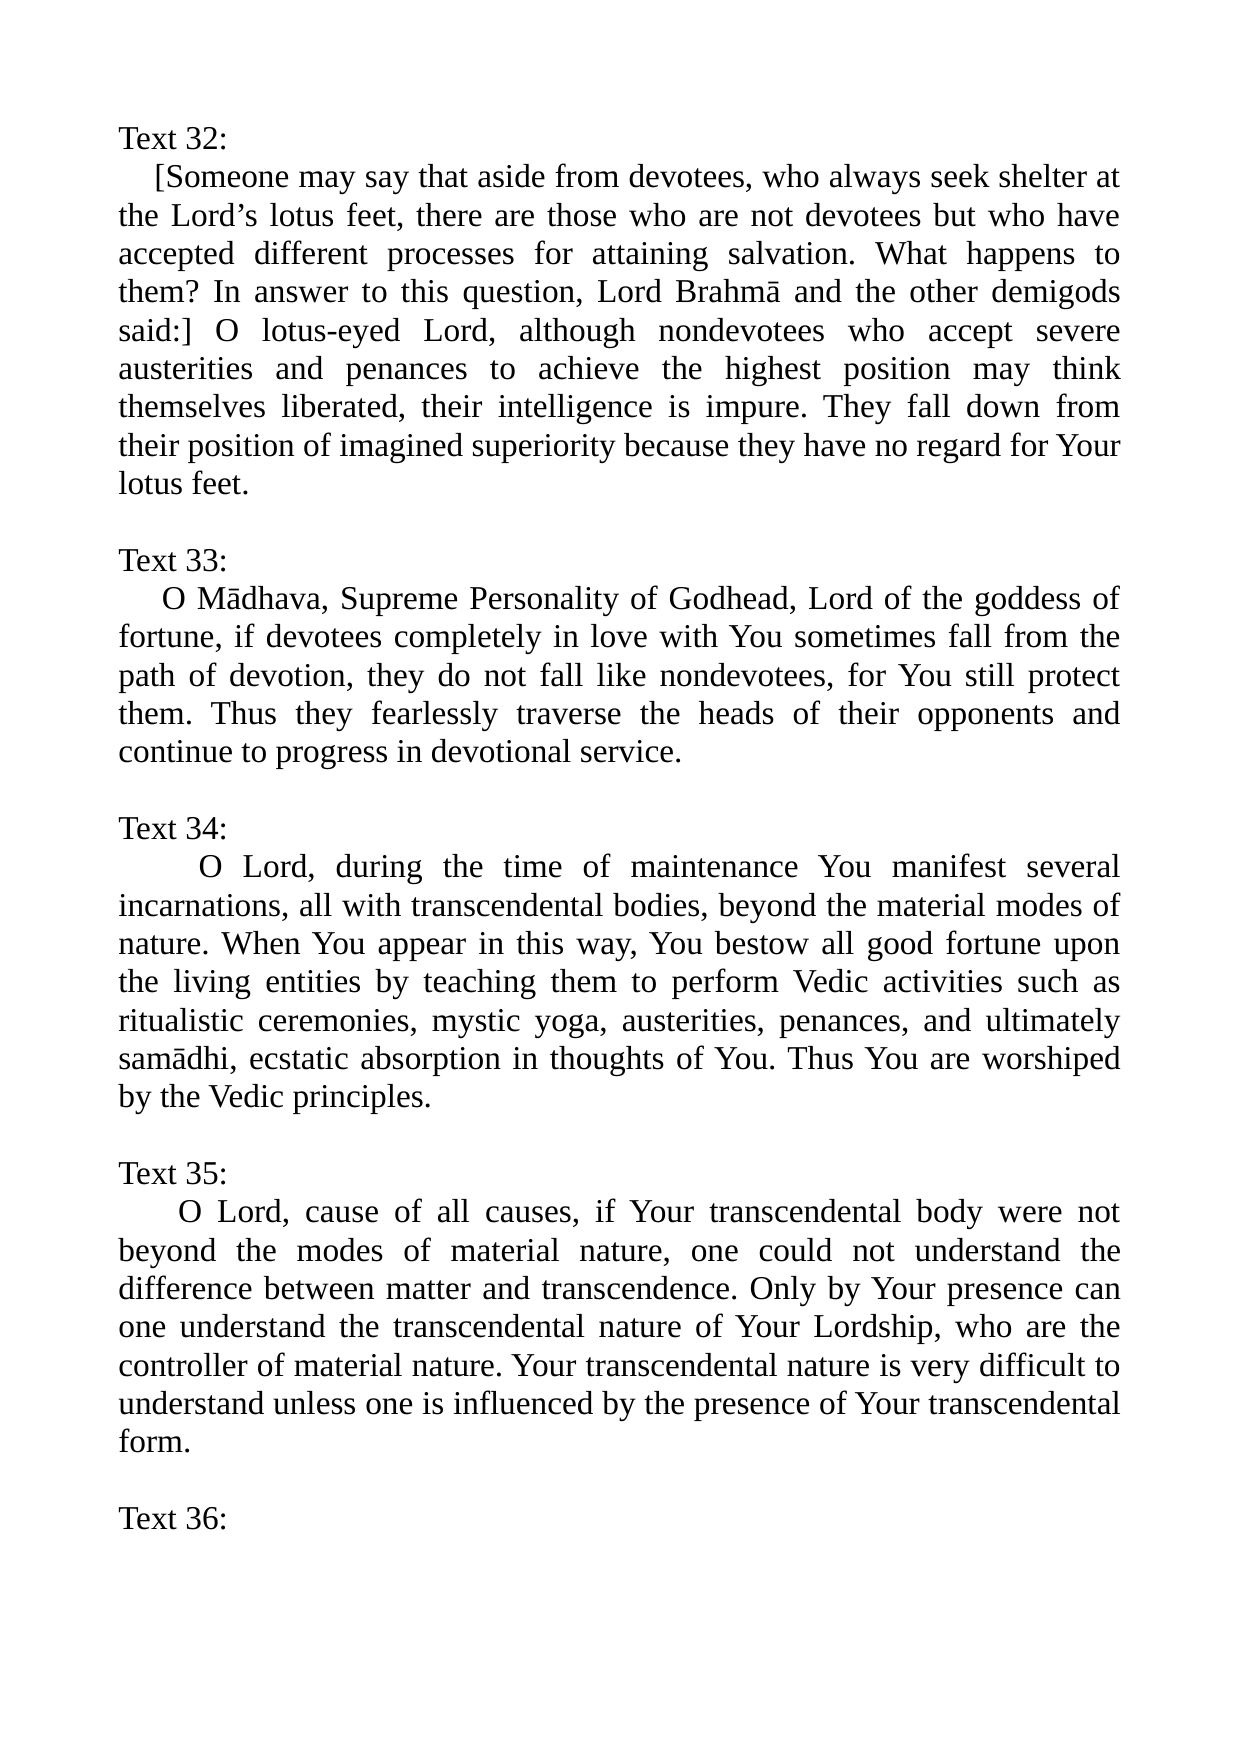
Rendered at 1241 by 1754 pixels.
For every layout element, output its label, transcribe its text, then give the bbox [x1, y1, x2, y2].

text O Mādhava, Supreme Personality of Godhead, Lord of the goddess of fortune, if devotees completely in love with You sometimes fall from the path of devotion, they do not fall like nondevotees, for You still protect them. Thus they fearlessly traverse the heads of their opponents and continue to progress in devotional service. [118, 578, 1122, 770]
text Text 36: [118, 1498, 1122, 1536]
text Text 35: [118, 1153, 1122, 1191]
text Text 32: [118, 118, 1122, 156]
text [Someone may say that aside from devotees, who always seek shelter at the Lord’s lotus feet, there are those who are not devotees but who have accepted different processes for attaining salvation. What happens to them? In answer to this question, Lord Brahmā and the other demigods said:] O lotus-eyed Lord, although nondevotees who accept severe austerities and penances to achieve the highest position may think themselves liberated, their intelligence is impure. They fall down from their position of imagined superiority because they have no regard for Your lotus feet. [118, 156, 1122, 501]
text Text 33: [118, 540, 1122, 578]
text O Lord, during the time of maintenance You manifest several incarnations, all with transcendental bodies, beyond the material modes of nature. When You appear in this way, You bestow all good fortune upon the living entities by teaching them to perform Vedic activities such as ritualistic ceremonies, mystic yoga, austerities, penances, and ultimately samādhi, ecstatic absorption in thoughts of You. Thus You are worshiped by the Vedic principles. [118, 846, 1122, 1115]
text Text 34: [118, 808, 1122, 846]
text O Lord, cause of all causes, if Your transcendental body were not beyond the modes of material nature, one could not understand the difference between matter and transcendence. Only by Your presence can one understand the transcendental nature of Your Lordship, who are the controller of material nature. Your transcendental nature is very difficult to understand unless one is influenced by the presence of Your transcendental form. [118, 1191, 1122, 1460]
